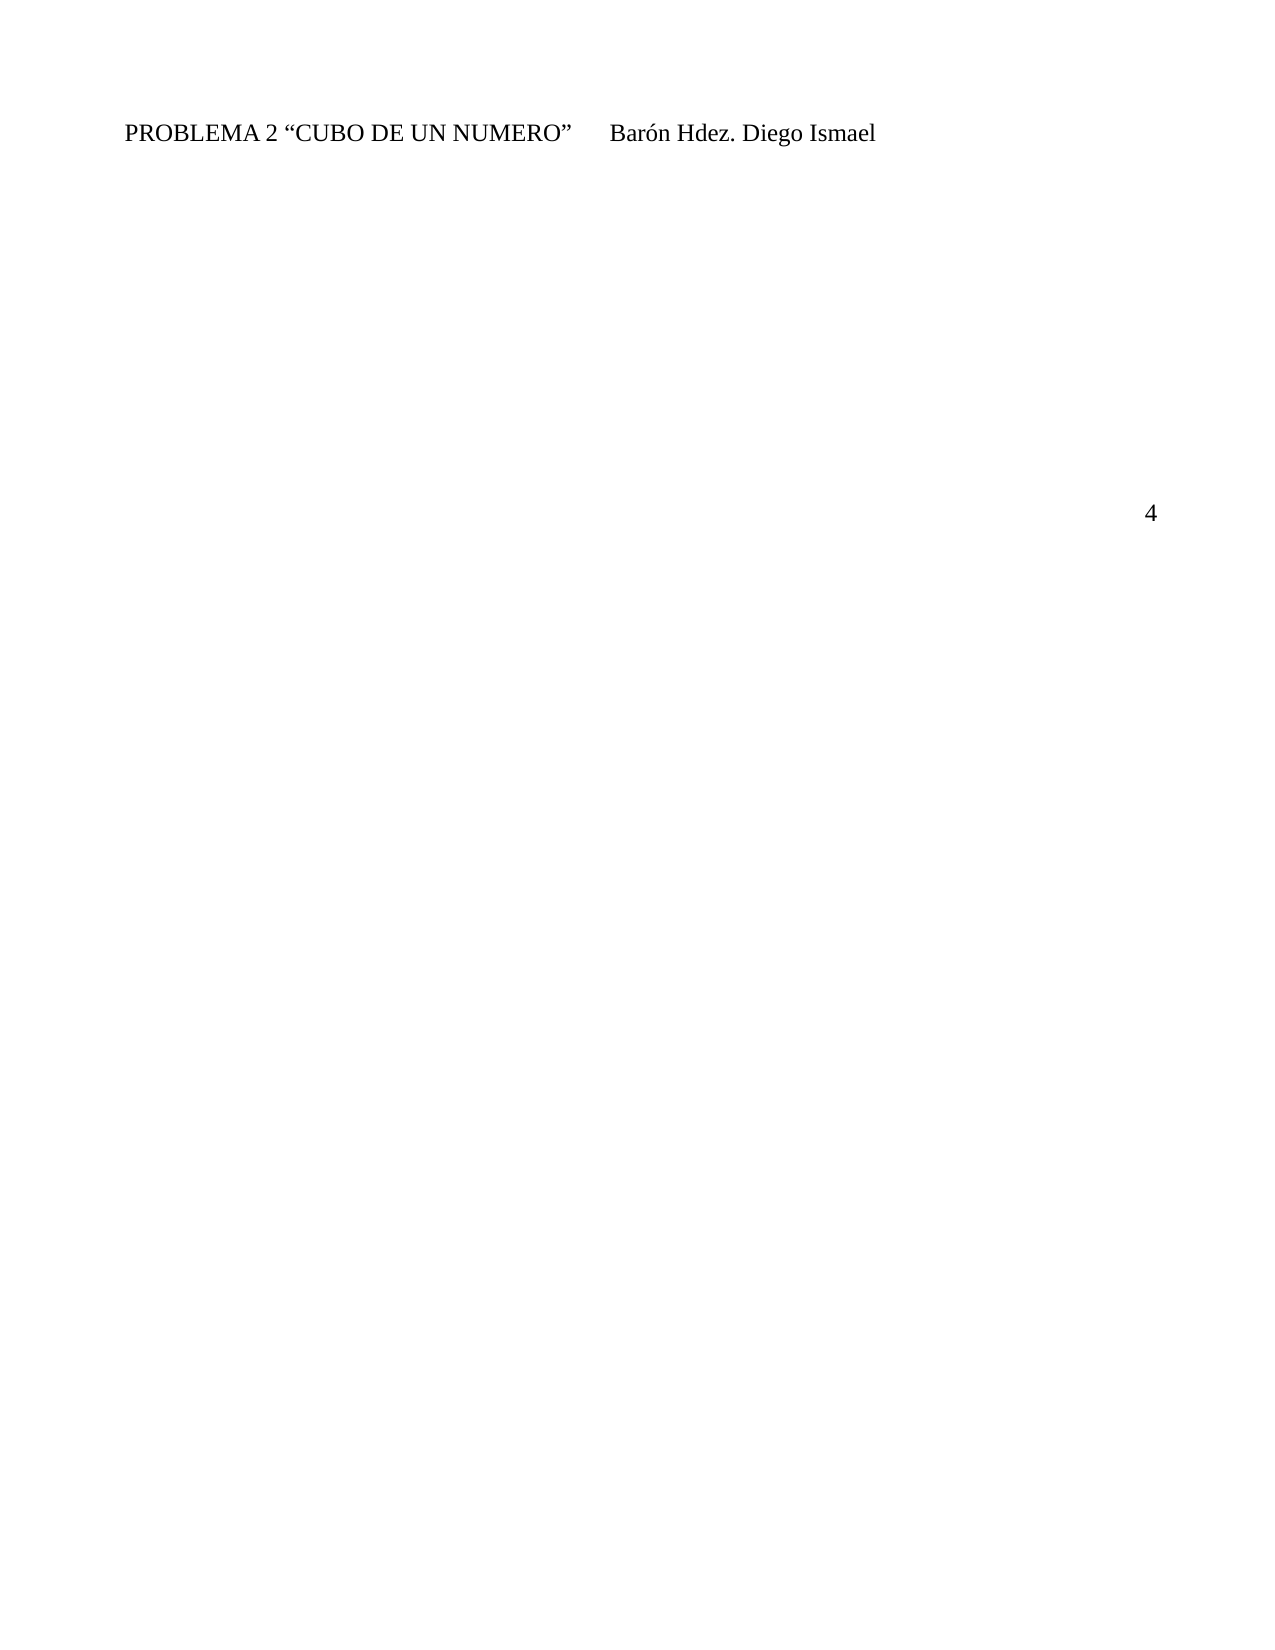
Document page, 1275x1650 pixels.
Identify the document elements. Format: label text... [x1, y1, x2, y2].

text 4 [118, 498, 1157, 527]
